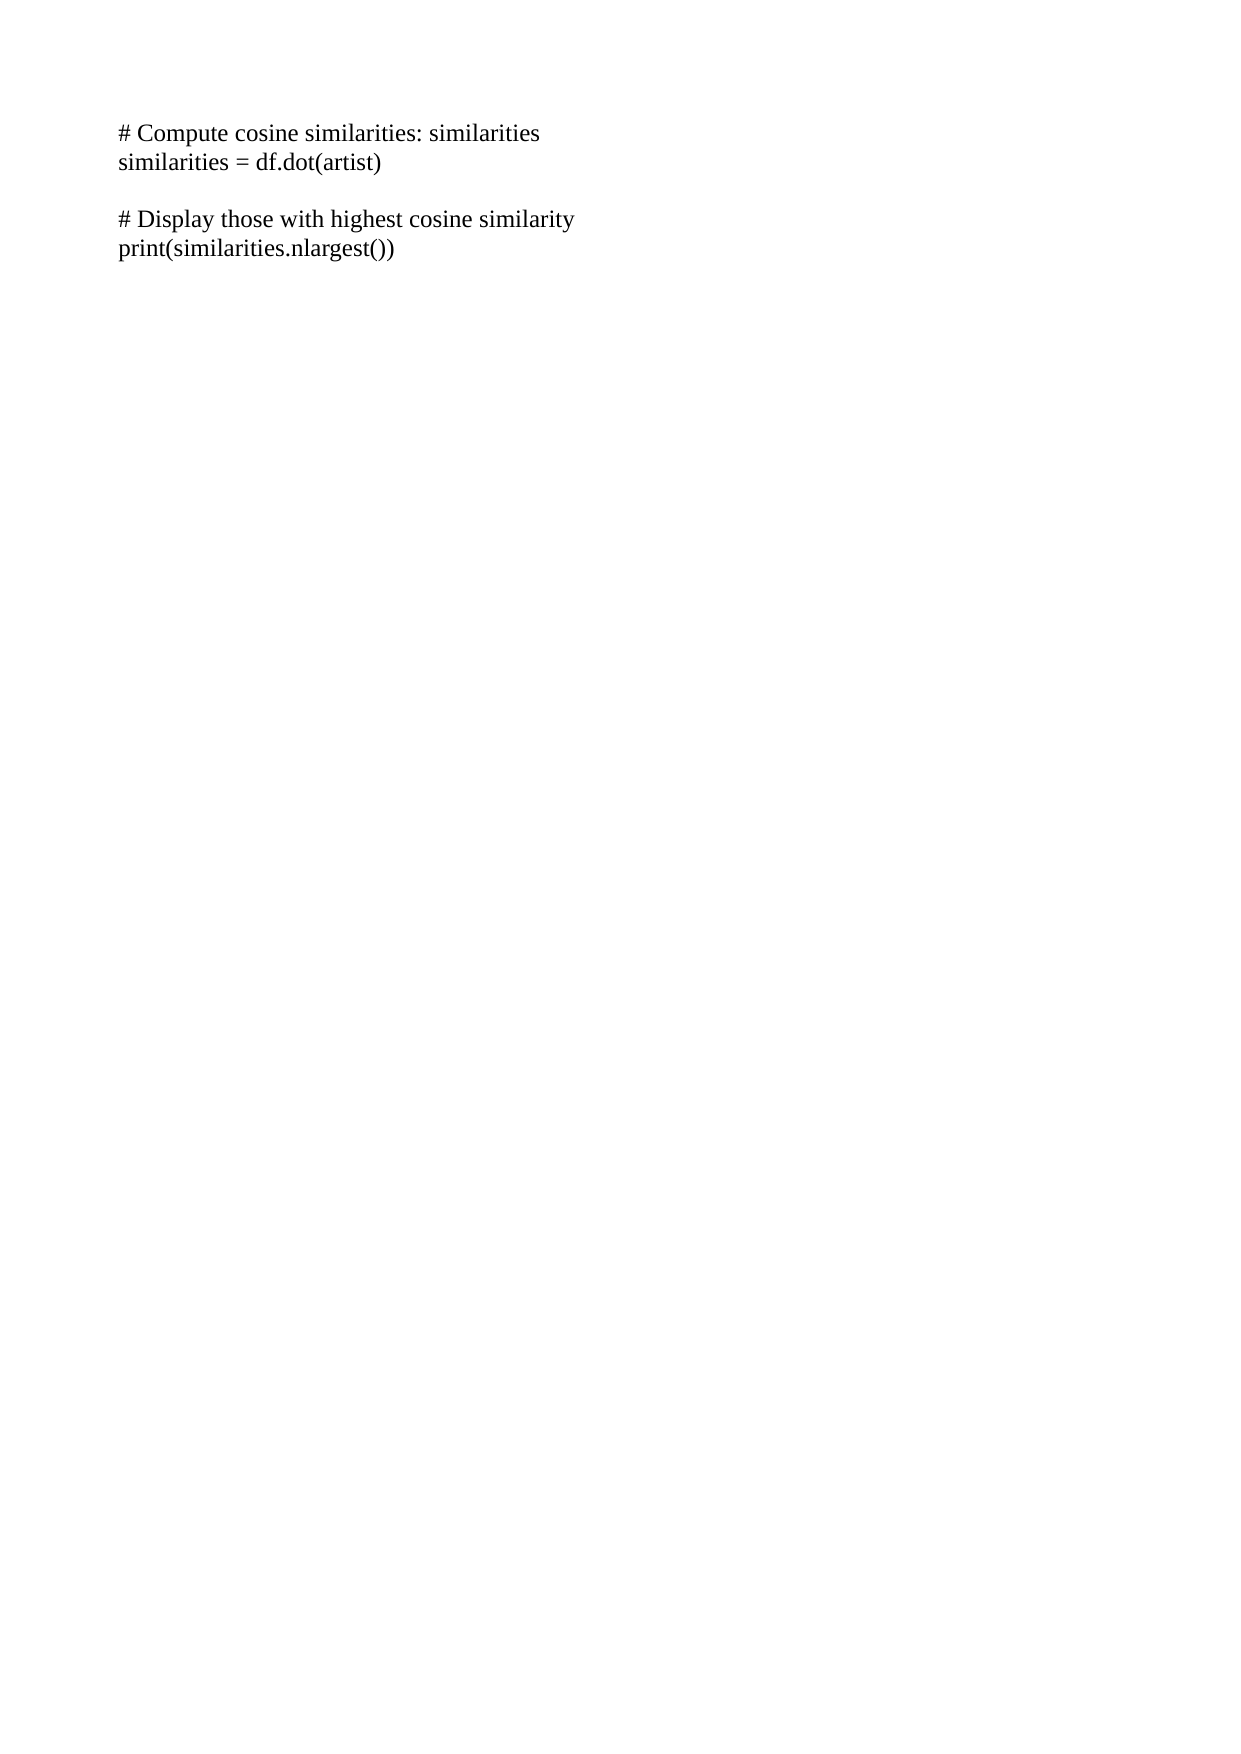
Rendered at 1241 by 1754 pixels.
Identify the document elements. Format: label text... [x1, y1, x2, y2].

text # Compute cosine similarities: similarities [118, 118, 1122, 147]
text print(similarities.nlargest()) [118, 233, 1122, 262]
text similarities = df.dot(artist) [118, 147, 1122, 176]
text # Display those with highest cosine similarity [118, 204, 1122, 233]
